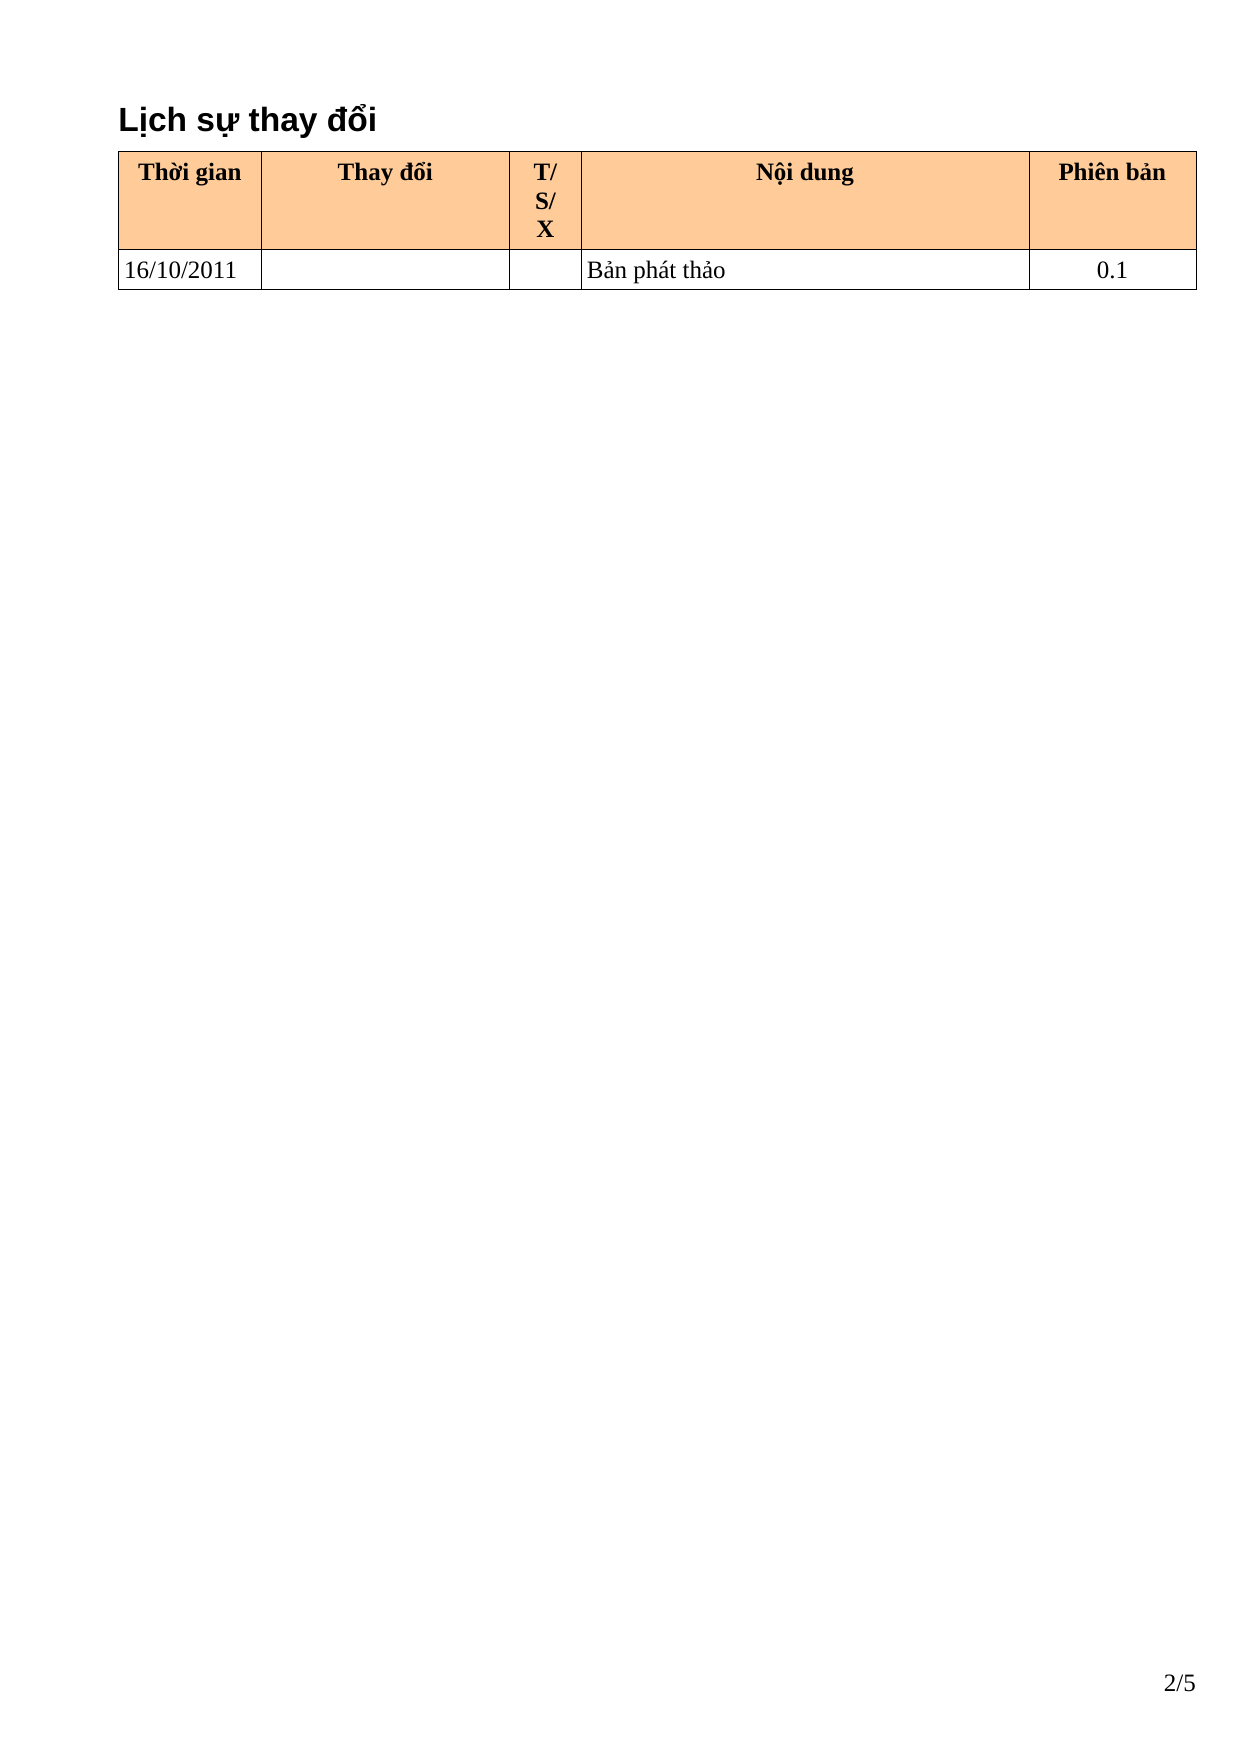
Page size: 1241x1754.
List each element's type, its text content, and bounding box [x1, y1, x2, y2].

subtitle Lịch sự thay đổi [118, 100, 1196, 139]
table_header Nội dung [582, 152, 1029, 249]
table_cell 16/10/2011 [119, 250, 261, 289]
table_header T/ S/ X [510, 152, 581, 249]
table_header Phiên bản [1030, 152, 1196, 249]
table_header Thay đổi [262, 152, 509, 249]
table_cell 0.1 [1030, 250, 1196, 289]
table_header Thời gian [119, 152, 261, 249]
table_cell [262, 250, 509, 289]
table_cell Bản phát thảo [582, 250, 1029, 289]
table_cell [510, 250, 581, 289]
